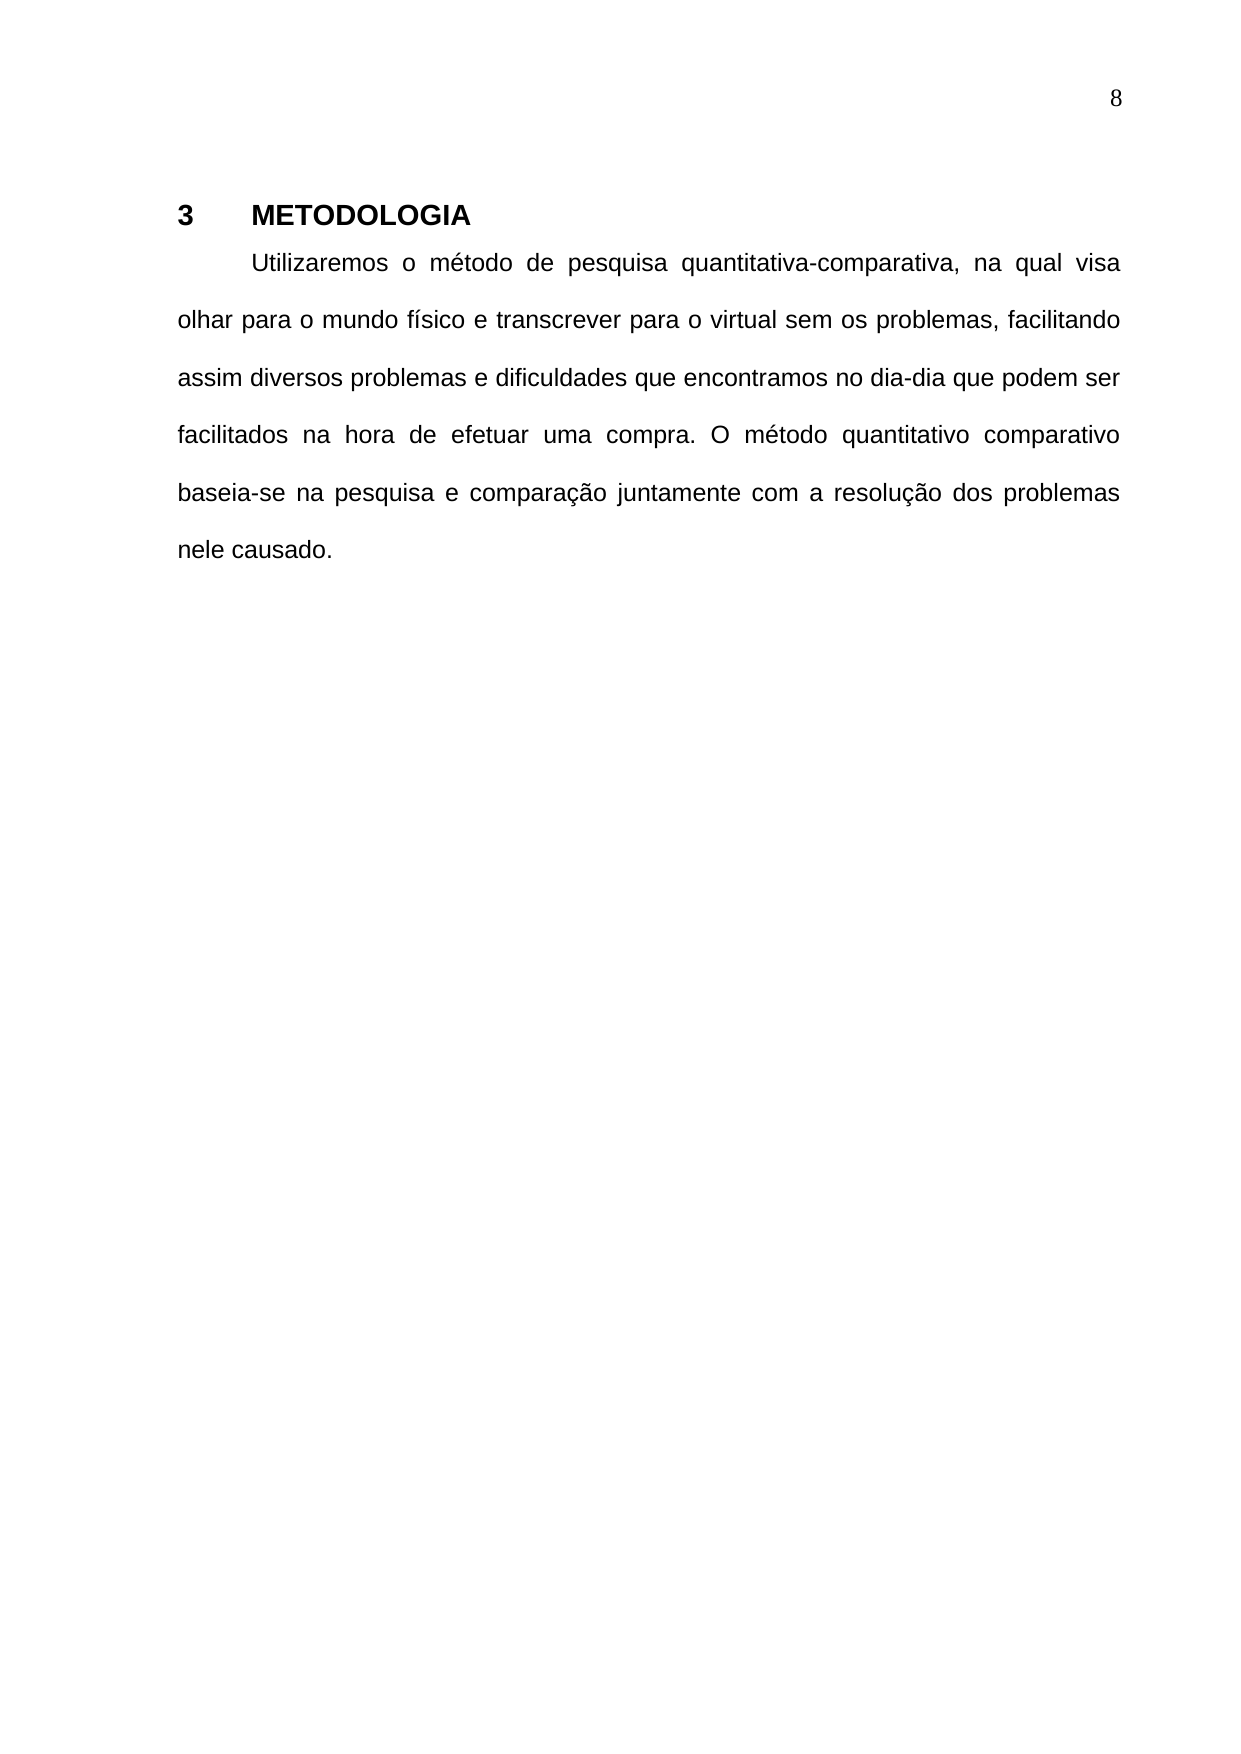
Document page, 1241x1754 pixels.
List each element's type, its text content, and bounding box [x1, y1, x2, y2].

text Utilizaremos o método de pesquisa quantitativa-comparativa, na qual visa olhar para o mundo físico e transcrever para o virtual sem os problemas, facilitando assim diversos problemas e dificuldades que encontramos no dia-dia que podem ser facilitados na hora de efetuar uma compra. O método quantitativo comparativo baseia-se na pesquisa e comparação juntamente com a resolução dos problemas nele causado. [177, 248, 1122, 564]
subtitle 3 METODOLOGIA [177, 198, 1122, 231]
